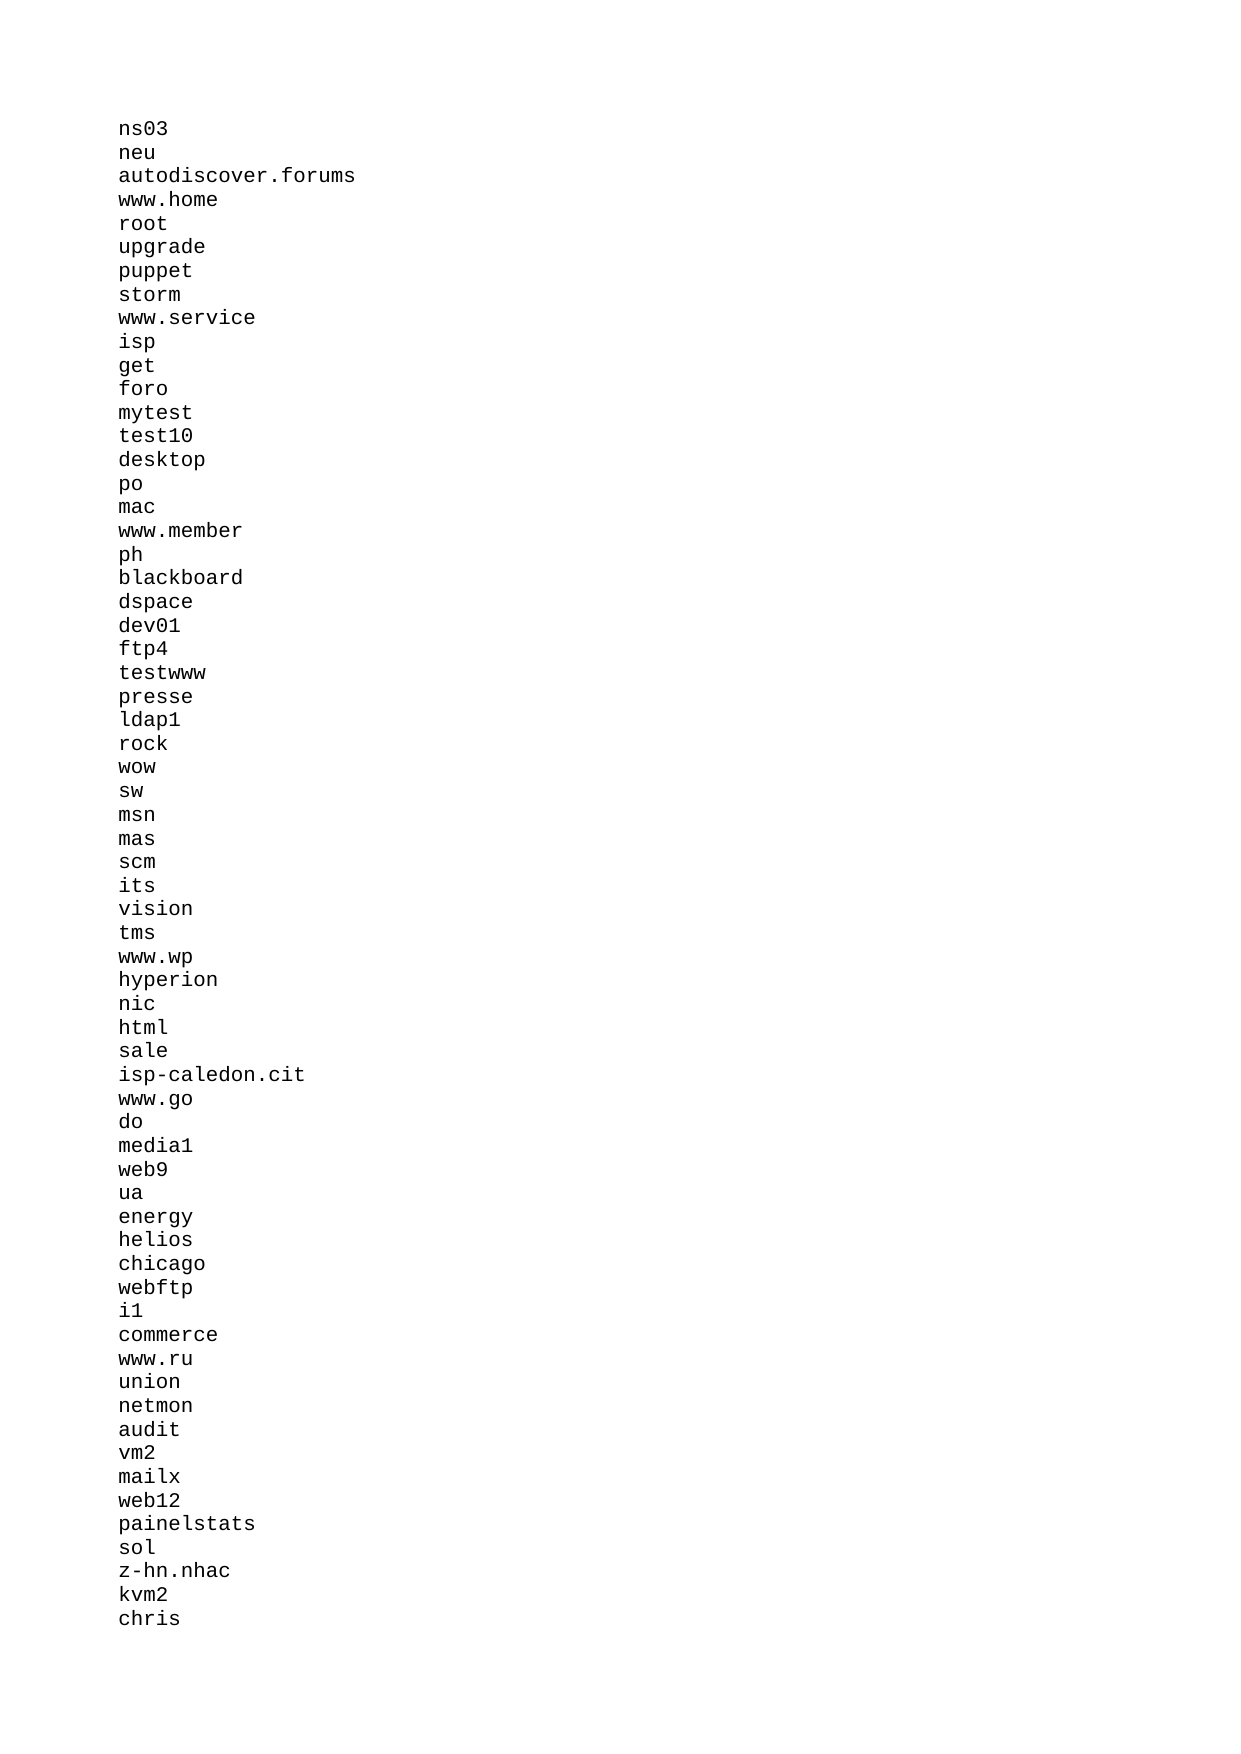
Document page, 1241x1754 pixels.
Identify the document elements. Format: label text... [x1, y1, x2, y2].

text ftp4 [118, 638, 1122, 662]
text testwww [118, 662, 1122, 686]
text test10 [118, 426, 1122, 449]
text www.wp [118, 946, 1122, 969]
text storm [118, 284, 1122, 307]
text netmon [118, 1395, 1122, 1419]
text isp [118, 331, 1122, 354]
text energy [118, 1206, 1122, 1229]
text www.ru [118, 1348, 1122, 1371]
text audit [118, 1419, 1122, 1442]
text msn [118, 804, 1122, 827]
text desktop [118, 449, 1122, 473]
text media1 [118, 1135, 1122, 1158]
text vm2 [118, 1442, 1122, 1466]
text kvm2 [118, 1584, 1122, 1608]
text www.home [118, 189, 1122, 213]
text tms [118, 922, 1122, 946]
text wow [118, 757, 1122, 780]
text sale [118, 1040, 1122, 1064]
text www.service [118, 307, 1122, 331]
text www.go [118, 1088, 1122, 1111]
text union [118, 1371, 1122, 1395]
text webftp [118, 1277, 1122, 1300]
text puppet [118, 260, 1122, 284]
text sol [118, 1537, 1122, 1561]
text vision [118, 898, 1122, 922]
text autodiscover.forums [118, 165, 1122, 189]
text isp-caledon.cit [118, 1064, 1122, 1088]
text mytest [118, 402, 1122, 426]
text root [118, 213, 1122, 236]
text scm [118, 851, 1122, 875]
text neu [118, 142, 1122, 165]
text mas [118, 827, 1122, 851]
text ua [118, 1182, 1122, 1206]
text nic [118, 993, 1122, 1017]
text helios [118, 1229, 1122, 1253]
text z-hn.nhac [118, 1561, 1122, 1584]
text mailx [118, 1466, 1122, 1489]
text blackboard [118, 567, 1122, 591]
text get [118, 354, 1122, 378]
text html [118, 1017, 1122, 1040]
text chris [118, 1608, 1122, 1631]
text mac [118, 496, 1122, 520]
text dspace [118, 591, 1122, 615]
text painelstats [118, 1513, 1122, 1537]
text presse [118, 686, 1122, 709]
text web12 [118, 1489, 1122, 1513]
text commerce [118, 1324, 1122, 1348]
text its [118, 875, 1122, 898]
text upgrade [118, 236, 1122, 260]
text hyperion [118, 969, 1122, 993]
text foro [118, 378, 1122, 402]
text www.member [118, 520, 1122, 544]
text rock [118, 733, 1122, 757]
text ldap1 [118, 709, 1122, 733]
text i1 [118, 1300, 1122, 1324]
text dev01 [118, 615, 1122, 638]
text web9 [118, 1158, 1122, 1182]
text chicago [118, 1253, 1122, 1277]
text ns03 [118, 118, 1122, 142]
text sw [118, 780, 1122, 804]
text po [118, 473, 1122, 496]
text ph [118, 544, 1122, 567]
text do [118, 1111, 1122, 1135]
